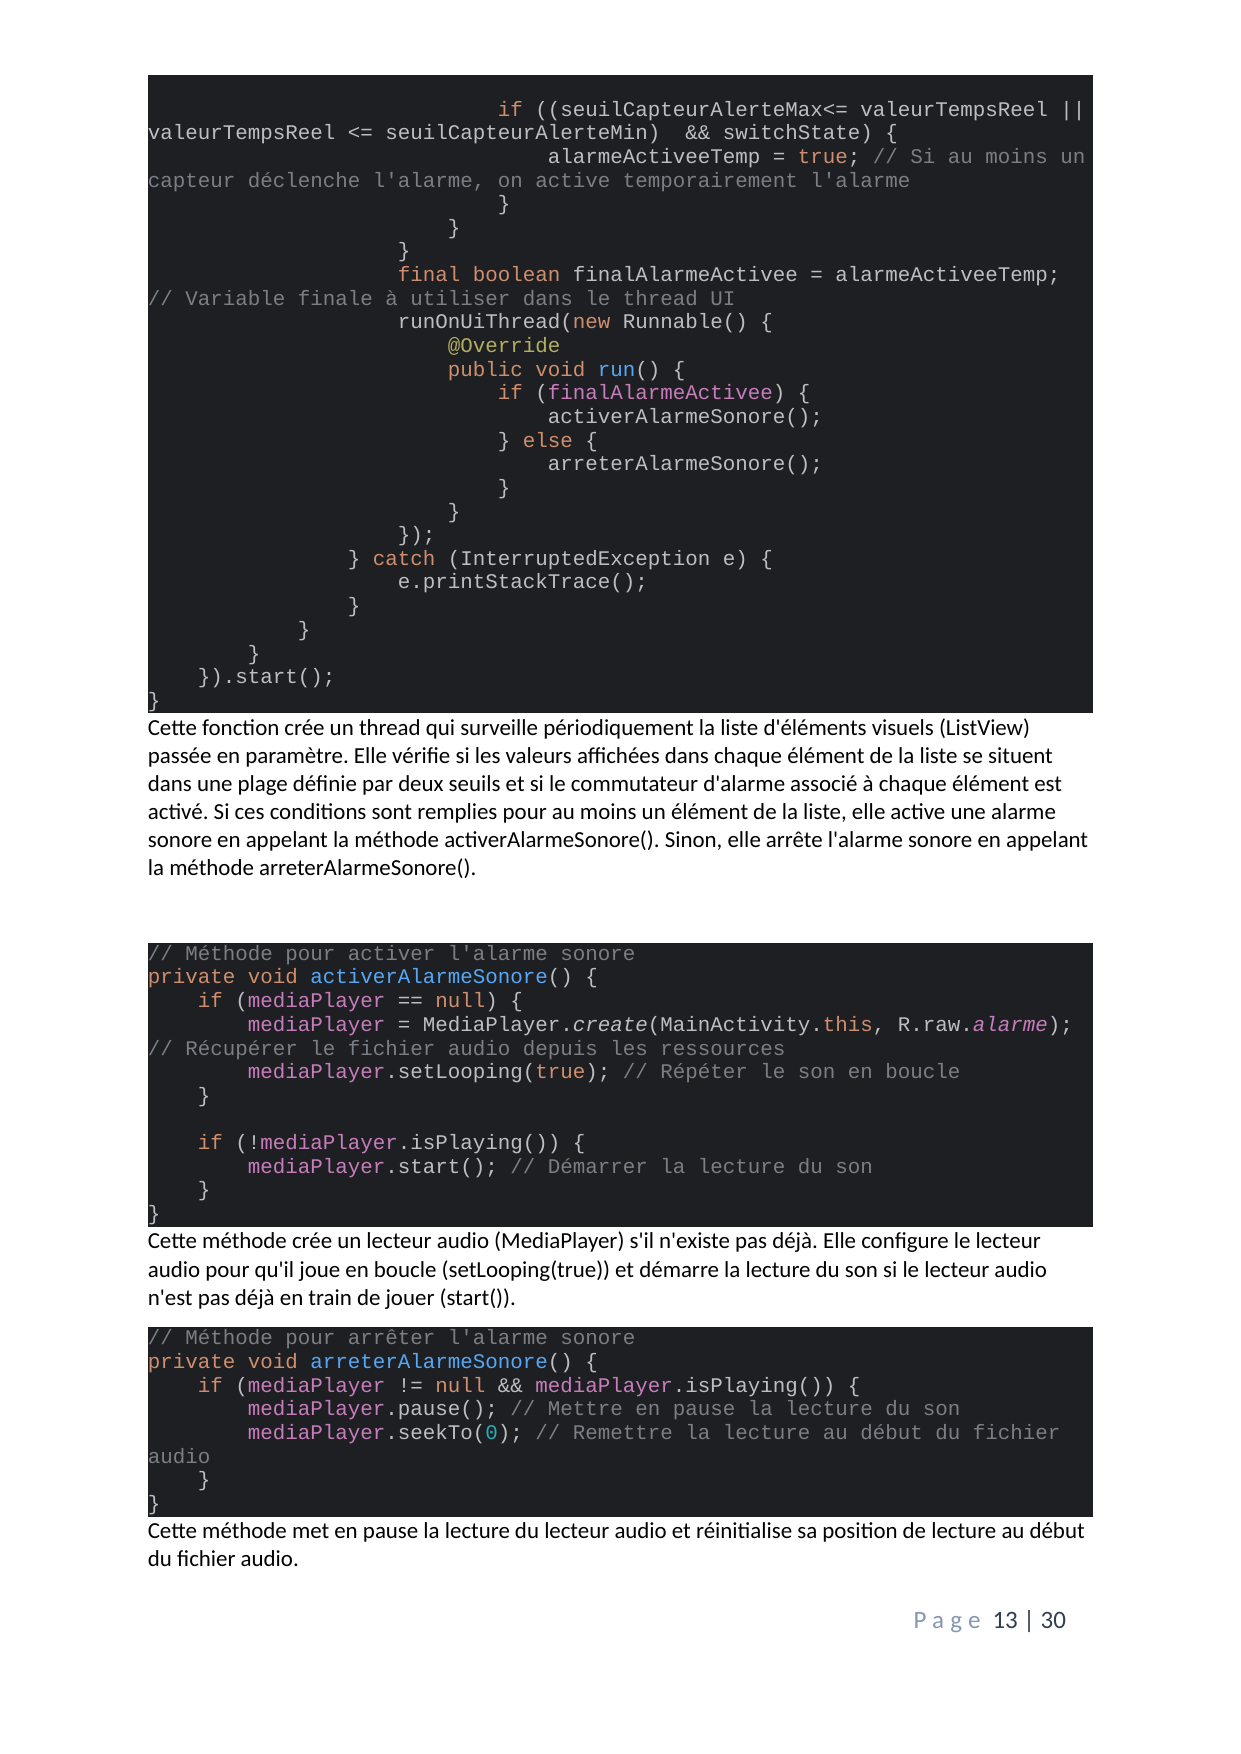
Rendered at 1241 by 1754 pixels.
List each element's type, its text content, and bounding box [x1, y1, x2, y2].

text Cette méthode crée un lecteur audio (MediaPlayer) s'il n'existe pas déjà. Elle configure le lecteur audio pour qu'il joue en boucle (setLooping(true)) et démarre la lecture du son si le lecteur audio n'est pas déjà en train de jouer (start()). [148, 1227, 1093, 1311]
text if ((seuilCapteurAlerteMax<= valeurTempsReel || valeurTempsReel <= seuilCapteurAlerteMin) && switchState) { alarmeActiveeTemp = true; // Si au moins un capteur déclenche l'alarme, on active temporairement l'alarme } } } final boolean finalAlarmeActivee = alarmeActiveeTemp; // Variable finale à utiliser dans le thread UI runOnUiThread(new Runnable() { @Override public void run() { if (finalAlarmeActivee) { activerAlarmeSonore(); } else { arreterAlarmeSonore(); } } }); } catch (InterruptedException e) { e.printStackTrace(); } } } }).start(); } [148, 75, 1093, 713]
text // Méthode pour arrêter l'alarme sonore private void arreterAlarmeSonore() { if (mediaPlayer != null && mediaPlayer.isPlaying()) { mediaPlayer.pause(); // Mettre en pause la lecture du son mediaPlayer.seekTo(0); // Remettre la lecture au début du fichier audio } } [148, 1327, 1093, 1517]
text Cette méthode met en pause la lecture du lecteur audio et réinitialise sa position de lecture au début du fichier audio. [148, 1517, 1093, 1573]
text // Méthode pour activer l'alarme sonore private void activerAlarmeSonore() { if (mediaPlayer == null) { mediaPlayer = MediaPlayer.create(MainActivity.this, R.raw.alarme); // Récupérer le fichier audio depuis les ressources mediaPlayer.setLooping(true); // Répéter le son en boucle } if (!mediaPlayer.isPlaying()) { mediaPlayer.start(); // Démarrer la lecture du son } } [148, 943, 1093, 1227]
text Cette fonction crée un thread qui surveille périodiquement la liste d'éléments visuels (ListView) passée en paramètre. Elle vérifie si les valeurs affichées dans chaque élément de la liste se situent dans une plage définie par deux seuils et si le commutateur d'alarme associé à chaque élément est activé. Si ces conditions sont remplies pour au moins un élément de la liste, elle active une alarme sonore en appelant la méthode activerAlarmeSonore(). Sinon, elle arrête l'alarme sonore en appelant la méthode arreterAlarmeSonore(). [148, 713, 1093, 882]
